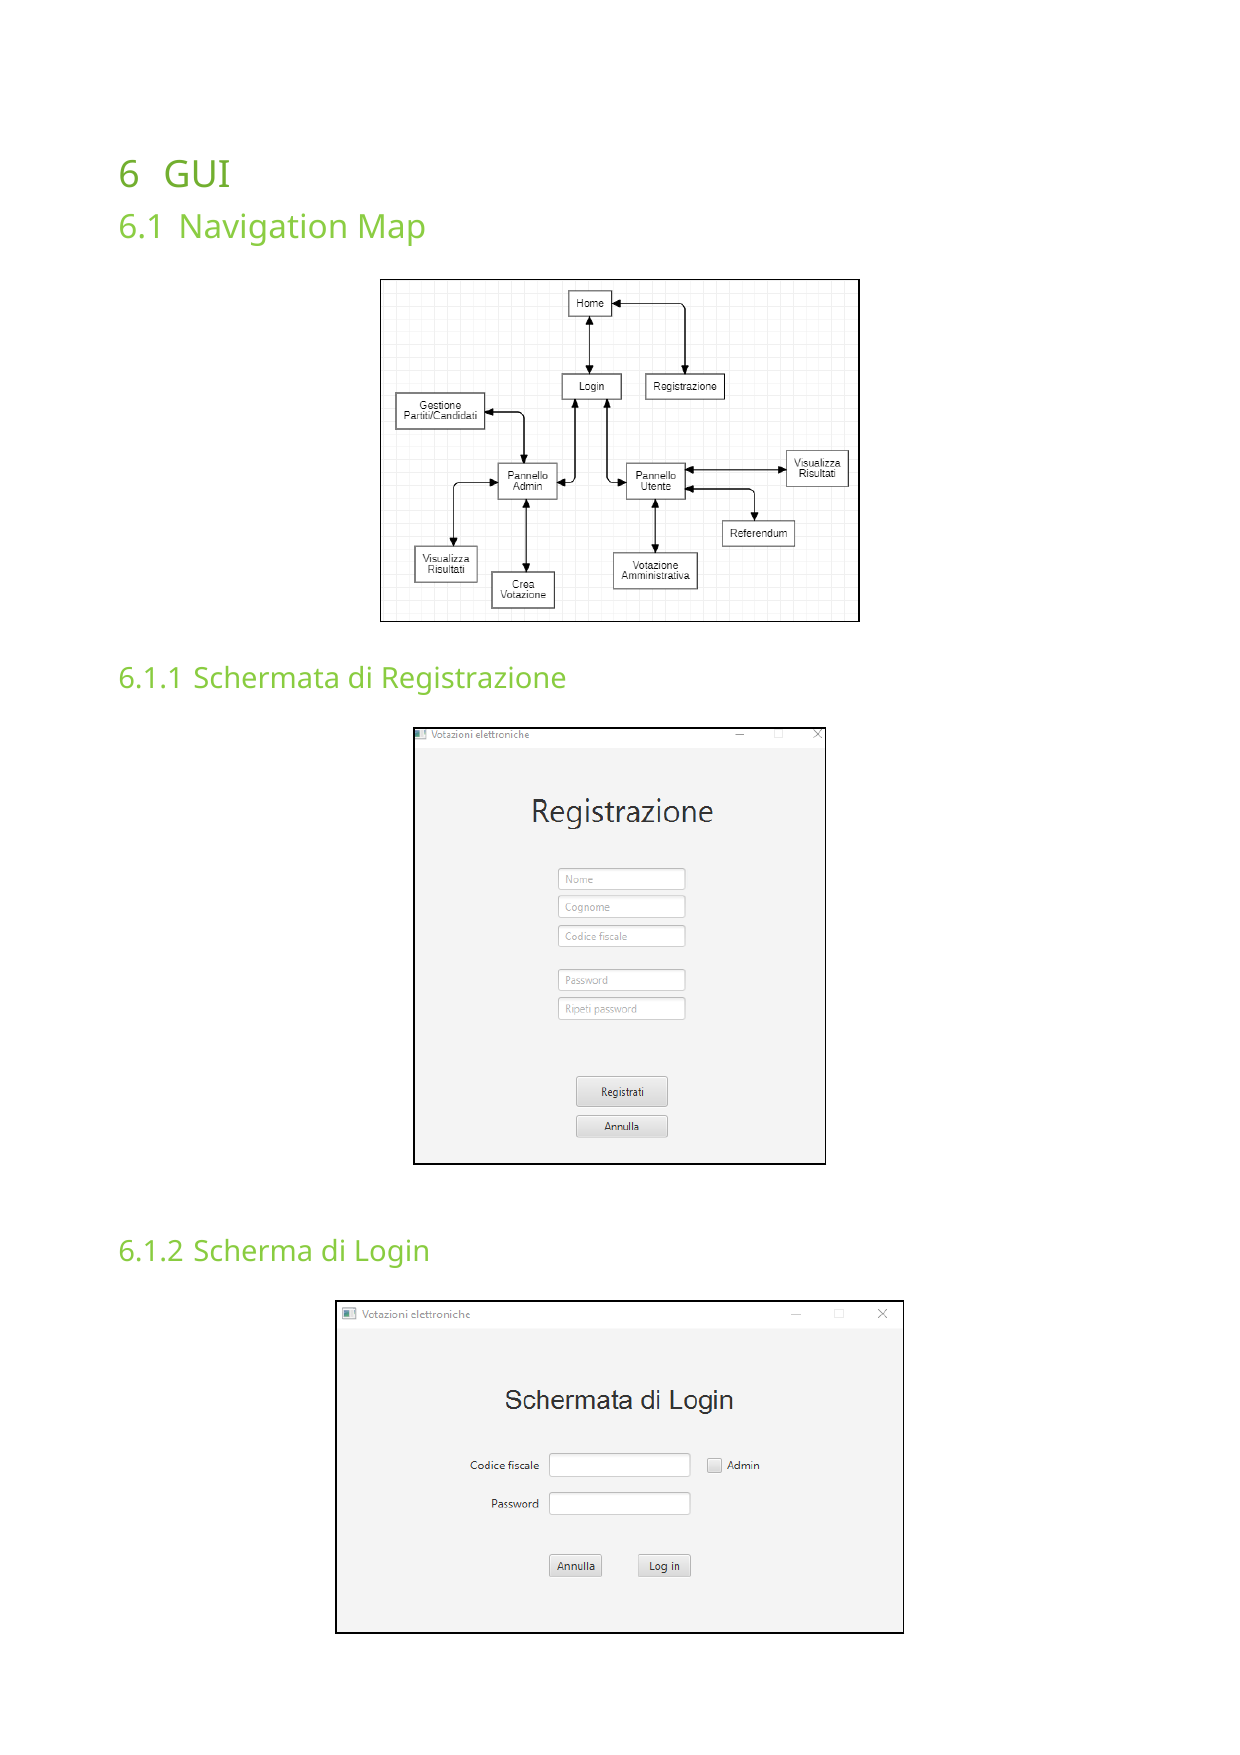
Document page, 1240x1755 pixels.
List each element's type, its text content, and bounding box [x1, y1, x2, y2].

subtitle Schermata di Registrazione [118, 657, 1121, 697]
subtitle GUI [118, 148, 1121, 199]
subtitle Navigation Map [118, 203, 1121, 248]
subtitle Scherma di Login [118, 1230, 1121, 1269]
